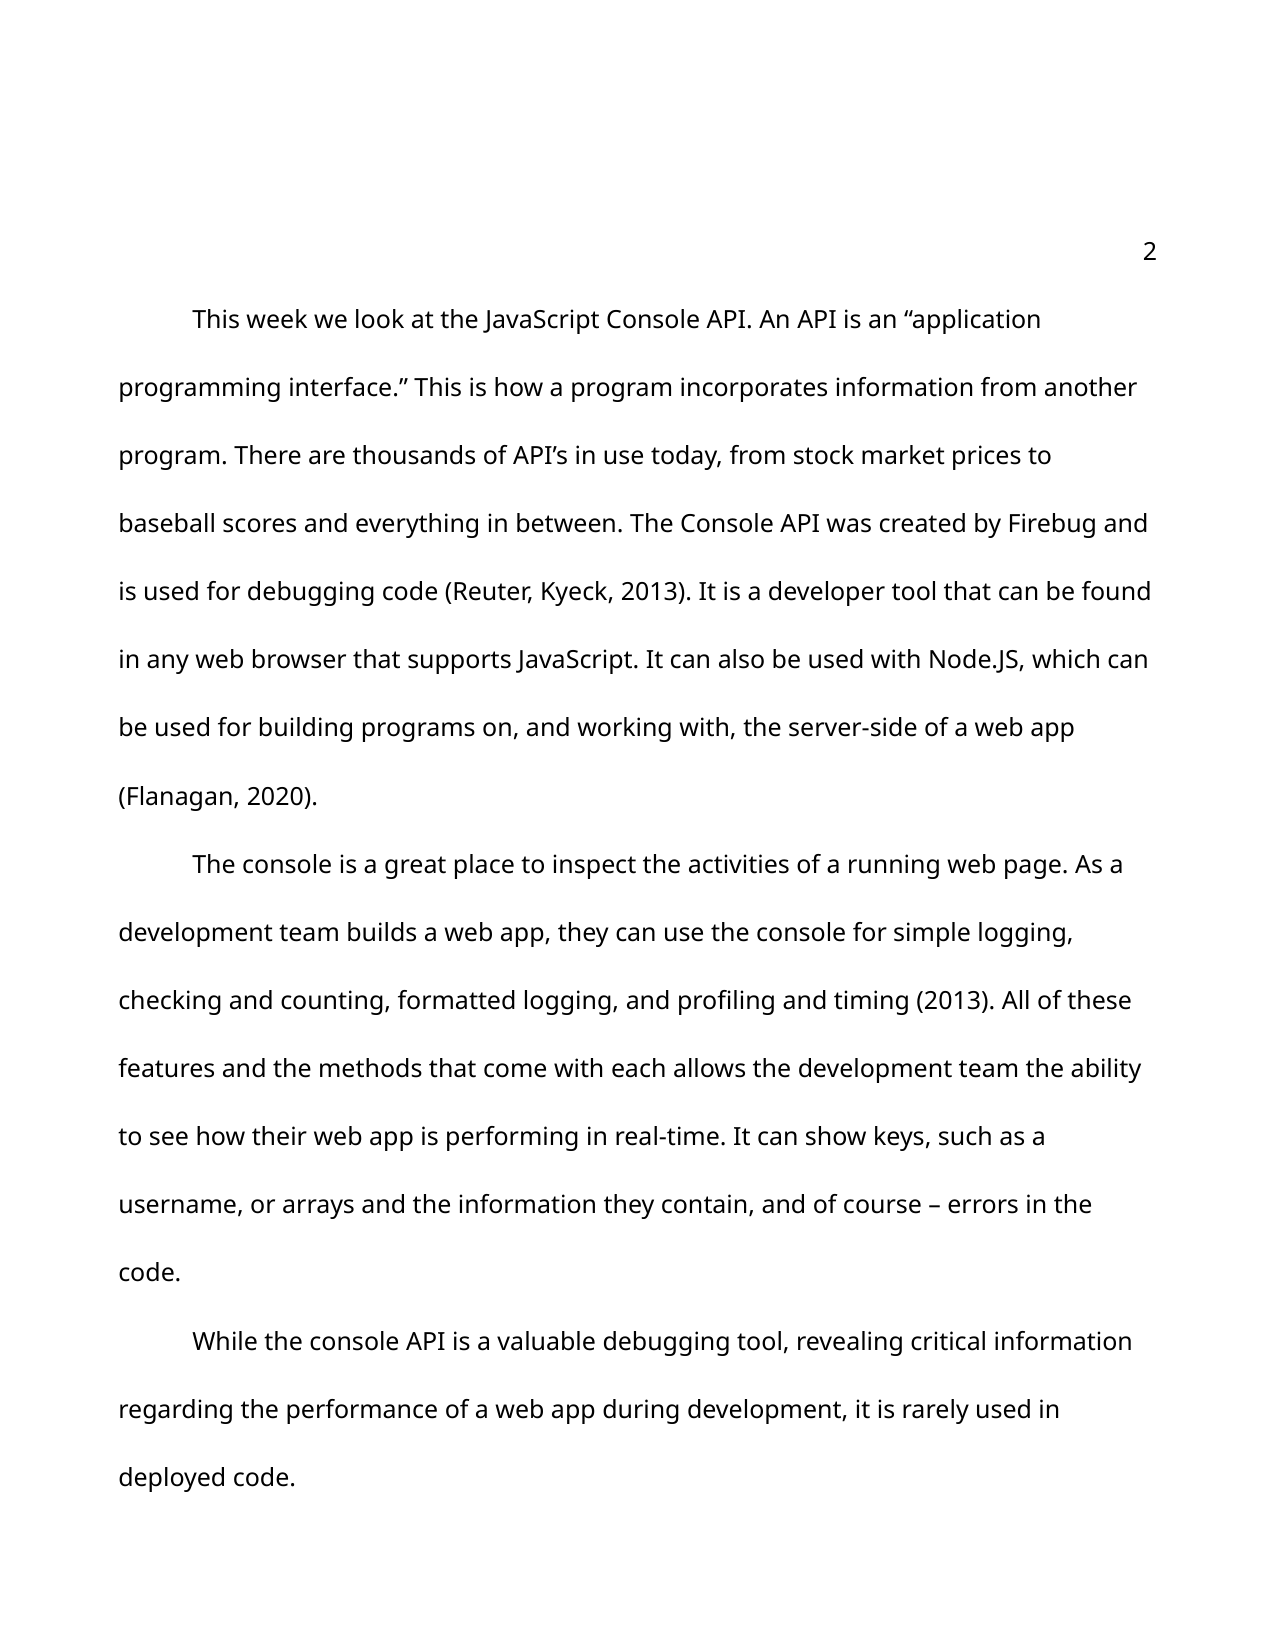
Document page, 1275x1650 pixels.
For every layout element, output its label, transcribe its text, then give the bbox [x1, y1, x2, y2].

text This week we look at the JavaScript Console API. An API is an “application programming interface.” This is how a program incorporates information from another program. There are thousands of API’s in use today, from stock market prices to baseball scores and everything in between. The Console API was created by Firebug and is used for debugging code (Reuter, Kyeck, 2013). It is a developer tool that can be found in any web browser that supports JavaScript. It can also be used with Node.JS, which can be used for building programs on, and working with, the server-side of a web app (Flanagan, 2020). [118, 301, 1157, 812]
text While the console API is a valuable debugging tool, revealing critical information regarding the performance of a web app during development, it is rarely used in deployed code. [118, 1323, 1157, 1493]
text 2 [118, 233, 1157, 267]
text The console is a great place to inspect the activities of a running web page. As a development team builds a web app, they can use the console for simple logging, checking and counting, formatted logging, and profiling and timing (2013). All of these features and the methods that come with each allows the development team the ability to see how their web app is performing in real-time. It can show keys, such as a username, or arrays and the information they contain, and of course – errors in the code. [118, 846, 1157, 1289]
